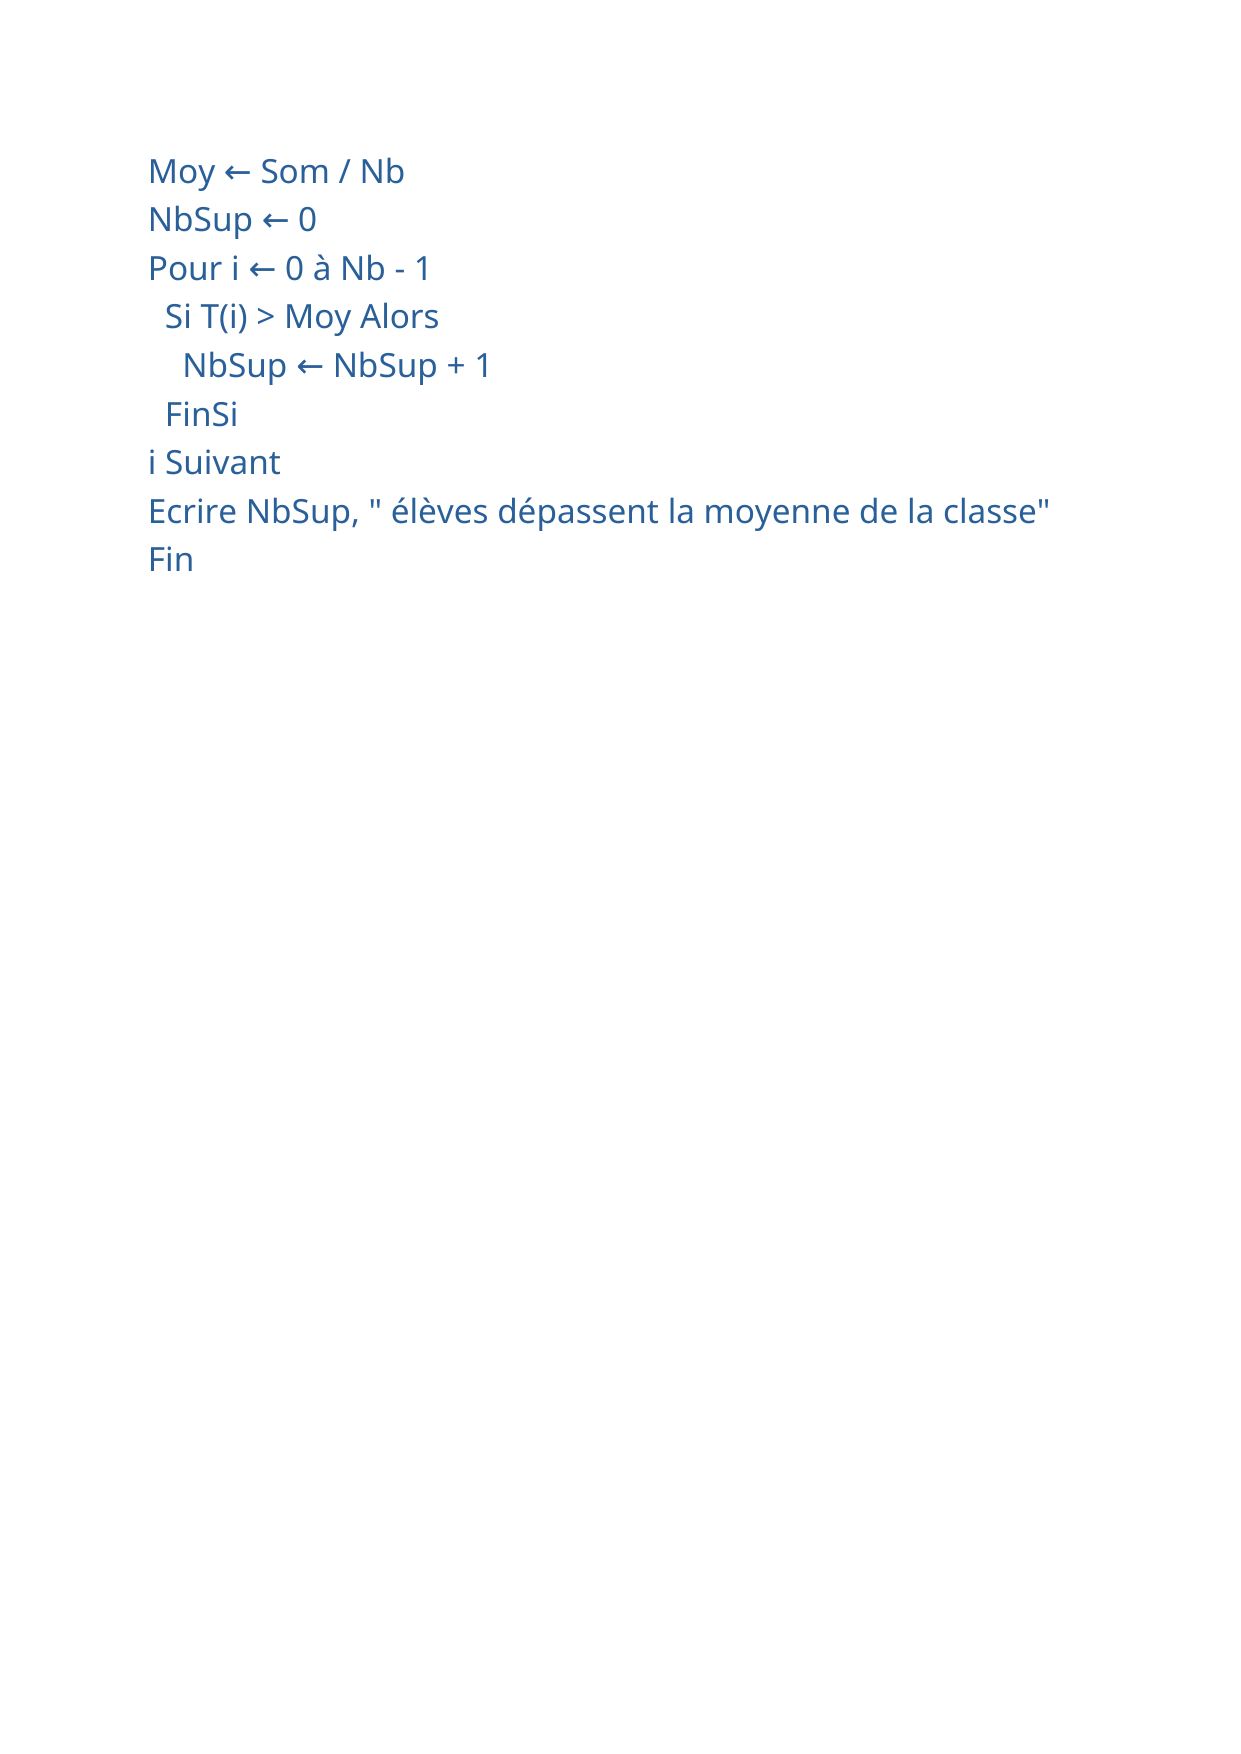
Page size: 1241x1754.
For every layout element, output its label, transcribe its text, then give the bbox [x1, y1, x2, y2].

text Moy ← Som / Nb NbSup ← 0 Pour i ← 0 à Nb - 1 Si T(i) > Moy Alors NbSup ← NbSup + 1 FinSi i Suivant Ecrire NbSup, " élèves dépassent la moyenne de la classe" Fin [148, 148, 1093, 581]
